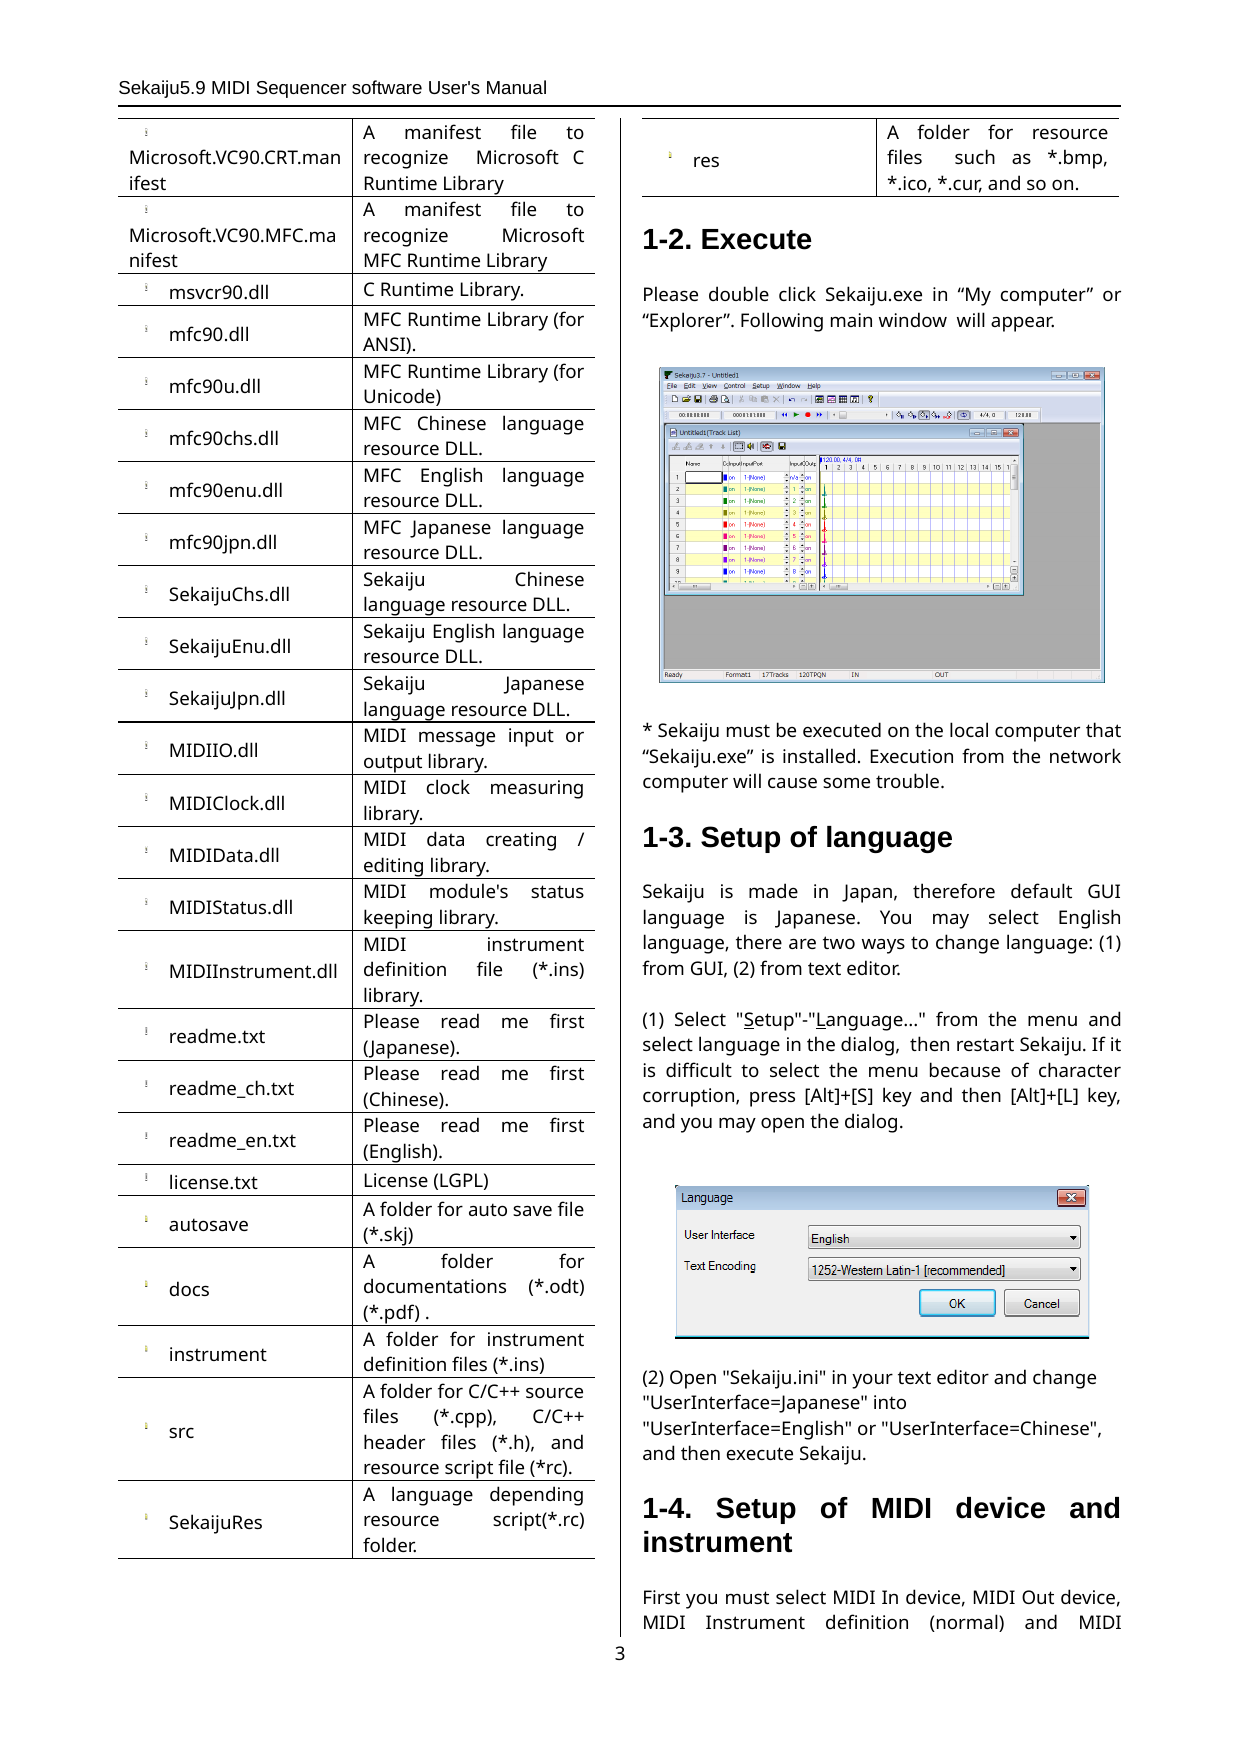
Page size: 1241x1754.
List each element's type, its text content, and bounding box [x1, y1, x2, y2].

table_cell readme_ch.txt [118, 1061, 352, 1112]
picture [659, 367, 1105, 683]
text (1) Select "Setup"-"Language..." from the menu and select language in the dialog, then restart Sekaiju. If it is difficult to select the menu because of character corruption, press [Alt]+[S] key and then [Alt]+[L] key, and you may open the dialog. [642, 1006, 1122, 1134]
table_cell MIDIClock.dll [118, 775, 352, 826]
table_cell MFC Runtime Library (for ANSI). [353, 306, 595, 357]
table_cell msvcr90.dll [118, 274, 352, 305]
table_cell A folder for auto save file (*.skj) [353, 1196, 595, 1247]
table_cell License (LGPL) [353, 1165, 595, 1195]
table_cell Please read me first (Japanese). [353, 1009, 595, 1059]
table_cell license.txt [118, 1165, 352, 1195]
table_cell Please read me first (English). [353, 1113, 595, 1164]
subtitle 1-4. Setup of MIDI device and instrument [642, 1492, 1122, 1559]
text Sekaiju is made in Japan, therefore default GUI language is Japanese. You may select English language, there are two ways to change language: (1) from GUI, (2) from text editor. [642, 879, 1122, 981]
table_cell Microsoft.VC90.MFC.manifest [118, 197, 352, 273]
table_cell SekaijuJpn.dll [118, 670, 352, 721]
table_cell mfc90enu.dll [118, 462, 352, 513]
table_cell MIDI clock measuring library. [353, 775, 595, 826]
table_cell A manifest file to recognize Microsoft C Runtime Library [353, 119, 595, 196]
picture [675, 1185, 1090, 1339]
table_cell mfc90jpn.dll [118, 514, 352, 565]
table_cell readme_en.txt [118, 1113, 352, 1164]
table_cell MIDI message input or output library. [353, 723, 595, 773]
table_cell mfc90.dll [118, 306, 352, 357]
table_cell A language depending resource script(*.rc) folder. [353, 1481, 595, 1558]
table_cell MIDIInstrument.dll [118, 931, 352, 1007]
table_cell MFC Japanese language resource DLL. [353, 514, 595, 565]
text First you must select MIDI In device, MIDI Out device, MIDI Instrument definition (normal) and MIDI [642, 1584, 1122, 1635]
table_cell A folder for C/C++ source files (*.cpp), C/C++ header files (*.h), and resource script file (*rc). [353, 1378, 595, 1480]
table_cell C Runtime Library. [353, 274, 595, 305]
text Please double click Sekaiju.exe in “My computer” or “Explorer”. Following main window will appear. [642, 281, 1122, 332]
subtitle 1-3. Setup of language [642, 819, 1122, 853]
table_cell MIDI module's status keeping library. [353, 879, 595, 930]
table_cell SekaijuEnu.dll [118, 618, 352, 669]
table_cell MIDI instrument definition file (*.ins) library. [353, 931, 595, 1007]
subtitle 1-2. Execute [642, 222, 1122, 256]
table_cell readme.txt [118, 1009, 352, 1059]
table_cell Microsoft.VC90.CRT.manifest [118, 119, 352, 196]
text * Sekaiju must be executed on the local computer that “Sekaiju.exe” is installed. Execution from the network computer will cause some trouble. [642, 717, 1122, 794]
table_cell MIDIStatus.dll [118, 879, 352, 930]
table_cell Sekaiju Chinese language resource DLL. [353, 566, 595, 617]
table_cell MIDI data creating / editing library. [353, 827, 595, 878]
table_cell MFC Chinese language resource DLL. [353, 410, 595, 461]
table_cell A folder for resource files such as *.bmp, *.ico, *.cur, and so on. [877, 119, 1119, 196]
table_cell A folder for instrument definition files (*.ins) [353, 1326, 595, 1377]
table_cell MFC Runtime Library (for Unicode) [353, 358, 595, 409]
table_cell mfc90chs.dll [118, 410, 352, 461]
table_cell SekaijuChs.dll [118, 566, 352, 617]
table_cell docs [118, 1248, 352, 1325]
table_cell Sekaiju English language resource DLL. [353, 618, 595, 669]
text (2) Open "Sekaiju.ini" in your text editor and change "UserInterface=Japanese" into "UserInterface=English" or "UserInterface=Chinese", and then execute Sekaiju. [642, 1364, 1122, 1466]
table_cell A folder for documentations (*.odt) (*.pdf) . [353, 1248, 595, 1325]
table_cell Sekaiju Japanese language resource DLL. [353, 670, 595, 721]
table_cell autosave [118, 1196, 352, 1247]
table_cell MFC English language resource DLL. [353, 462, 595, 513]
table_cell mfc90u.dll [118, 358, 352, 409]
table_cell A manifest file to recognize Microsoft MFC Runtime Library [353, 197, 595, 273]
table_cell src [118, 1378, 352, 1480]
table_cell instrument [118, 1326, 352, 1377]
table_cell Please read me first (Chinese). [353, 1061, 595, 1112]
table_cell res [642, 119, 876, 196]
table_cell SekaijuRes [118, 1481, 352, 1558]
table_cell MIDIIO.dll [118, 723, 352, 773]
table_cell MIDIData.dll [118, 827, 352, 878]
